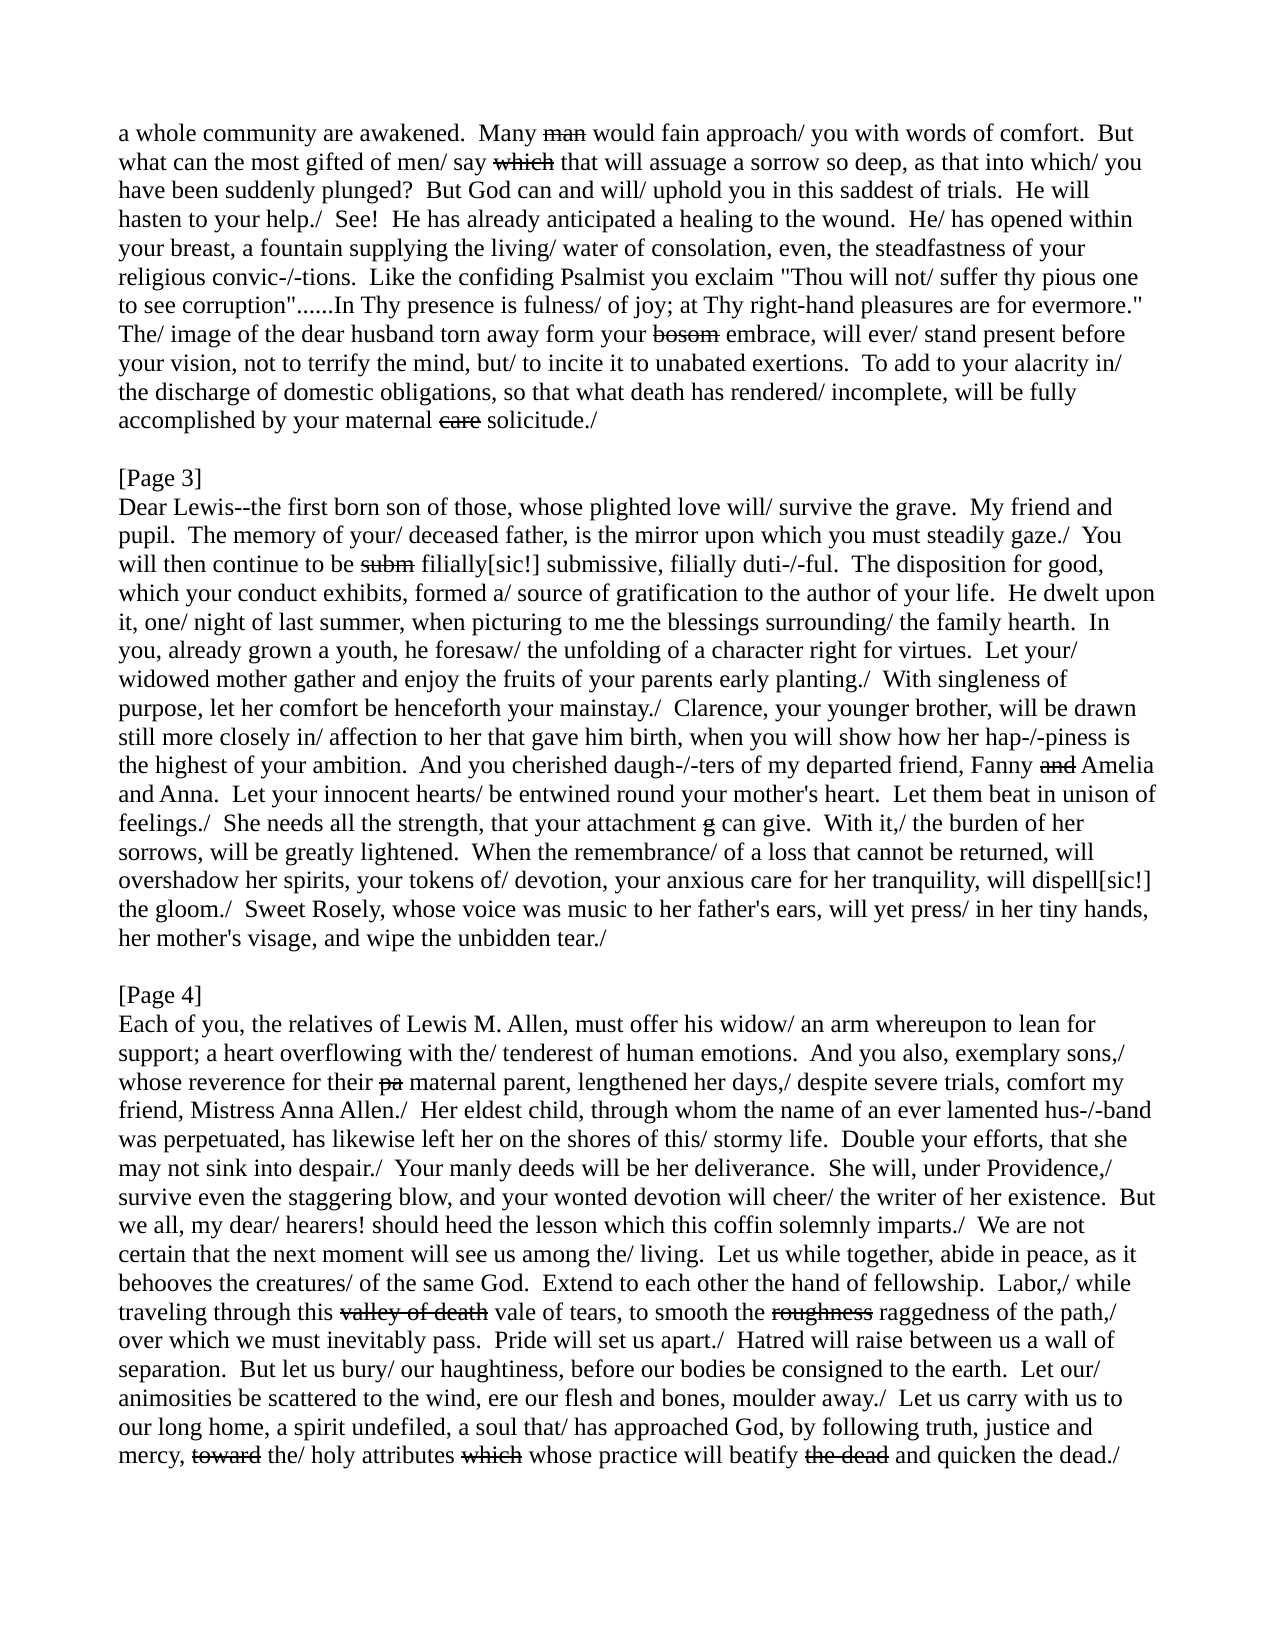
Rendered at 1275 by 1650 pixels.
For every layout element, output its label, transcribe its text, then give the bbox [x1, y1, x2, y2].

text a whole community are awakened. Many man would fain approach/ you with words of comfort. But what can the most gifted of men/ say which that will assuage a sorrow so deep, as that into which/ you have been suddenly plunged? But God can and will/ uphold you in this saddest of trials. He will hasten to your help./ See! He has already anticipated a healing to the wound. He/ has opened within your breast, a fountain supplying the living/ water of consolation, even, the steadfastness of your religious convic-/-tions. Like the confiding Psalmist you exclaim "Thou will not/ suffer thy pious one to see corruption"......In Thy presence is fulness/ of joy; at Thy right-hand pleasures are for evermore." The/ image of the dear husband torn away form your bosom embrace, will ever/ stand present before your vision, not to terrify the mind, but/ to incite it to unabated exertions. To add to your alacrity in/ the discharge of domestic obligations, so that what death has rendered/ incomplete, will be fully accomplished by your maternal care solicitude./ [118, 118, 1157, 434]
text [Page 4] [118, 981, 1157, 1009]
text [Page 3] [118, 463, 1157, 492]
text Dear Lewis--the first born son of those, whose plighted love will/ survive the grave. My friend and pupil. The memory of your/ deceased father, is the mirror upon which you must steadily gaze./ You will then continue to be subm filially[sic!] submissive, filially duti-/-ful. The disposition for good, which your conduct exhibits, formed a/ source of gratification to the author of your life. He dwelt upon it, one/ night of last summer, when picturing to me the blessings surrounding/ the family hearth. In you, already grown a youth, he foresaw/ the unfolding of a character right for virtues. Let your/ widowed mother gather and enjoy the fruits of your parents early planting./ With singleness of purpose, let her comfort be henceforth your mainstay./ Clarence, your younger brother, will be drawn still more closely in/ affection to her that gave him birth, when you will show how her hap-/-piness is the highest of your ambition. And you cherished daugh-/-ters of my departed friend, Fanny and Amelia and Anna. Let your innocent hearts/ be entwined round your mother's heart. Let them beat in unison of feelings./ She needs all the strength, that your attachment g can give. With it,/ the burden of her sorrows, will be greatly lightened. When the remembrance/ of a loss that cannot be returned, will overshadow her spirits, your tokens of/ devotion, your anxious care for her tranquility, will dispell[sic!] the gloom./ Sweet Rosely, whose voice was music to her father's ears, will yet press/ in her tiny hands, her mother's visage, and wipe the unbidden tear./ [118, 492, 1157, 952]
text Each of you, the relatives of Lewis M. Allen, must offer his widow/ an arm whereupon to lean for support; a heart overflowing with the/ tenderest of human emotions. And you also, exemplary sons,/ whose reverence for their pa maternal parent, lengthened her days,/ despite severe trials, comfort my friend, Mistress Anna Allen./ Her eldest child, through whom the name of an ever lamented hus-/-band was perpetuated, has likewise left her on the shores of this/ stormy life. Double your efforts, that she may not sink into despair./ Your manly deeds will be her deliverance. She will, under Providence,/ survive even the staggering blow, and your wonted devotion will cheer/ the writer of her existence. But we all, my dear/ hearers! should heed the lesson which this coffin solemnly imparts./ We are not certain that the next moment will see us among the/ living. Let us while together, abide in peace, as it behooves the creatures/ of the same God. Extend to each other the hand of fellowship. Labor,/ while traveling through this valley of death vale of tears, to smooth the roughness raggedness of the path,/ over which we must inevitably pass. Pride will set us apart./ Hatred will raise between us a wall of separation. But let us bury/ our haughtiness, before our bodies be consigned to the earth. Let our/ animosities be scattered to the wind, ere our flesh and bones, moulder away./ Let us carry with us to our long home, a spirit undefiled, a soul that/ has approached God, by following truth, justice and mercy, toward the/ holy attributes which whose practice will beatify the dead and quicken the dead./ [118, 1009, 1157, 1469]
